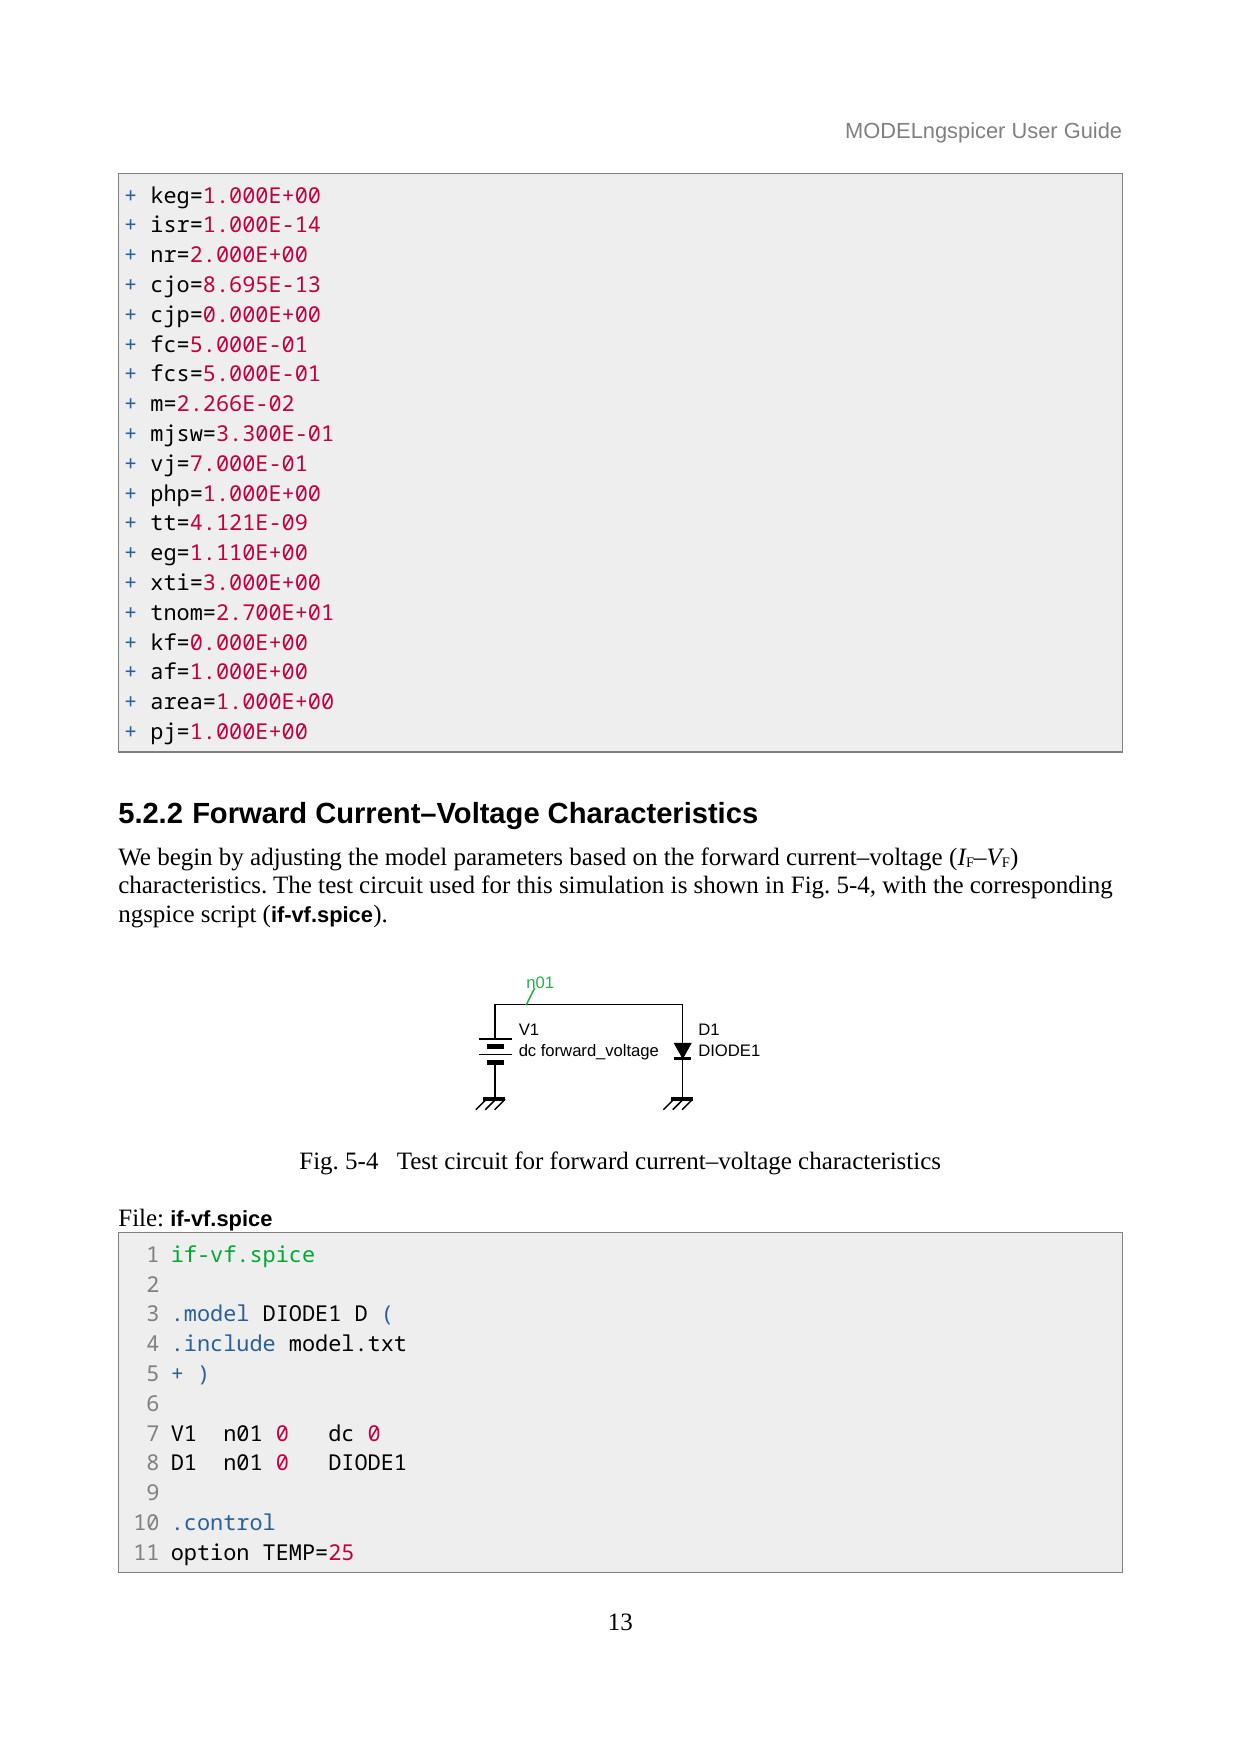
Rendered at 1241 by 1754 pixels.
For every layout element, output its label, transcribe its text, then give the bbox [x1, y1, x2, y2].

table_header + keg=1.000E+00 + isr=1.000E-14 + nr=2.000E+00 + cjo=8.695E-13 + cjp=0.000E+00 + fc=5.000E-01 + fcs=5.000E-01 + m=2.266E-02 + mjsw=3.300E-01 + vj=7.000E-01 + php=1.000E+00 + tt=4.121E-09 + eg=1.110E+00 + xti=3.000E+00 + tnom=2.700E+01 + kf=0.000E+00 + af=1.000E+00 + area=1.000E+00 + pj=1.000E+00 [119, 174, 1122, 751]
text File: if-vf.spice [118, 1203, 1122, 1232]
text We begin by adjusting the model parameters based on the forward current–voltage (IF–VF) characteristics. The test circuit used for this simulation is shown in Fig. 5-4, with the corresponding ngspice script (if-vf.spice). [118, 842, 1122, 928]
subtitle Forward Current–Voltage Characteristics [118, 796, 1122, 829]
table_header 1 2 3 4 5 6 7 8 9 10 11 [119, 1233, 165, 1572]
table_header if-vf.spice .model DIODE1 D ( .include model.txt + ) V1 n01 0 dc 0 D1 n01 0 DIODE1 .control option TEMP=25 [165, 1233, 1122, 1572]
text Fig. 5-4 Test circuit for forward current–voltage characteristics [118, 957, 1122, 1174]
